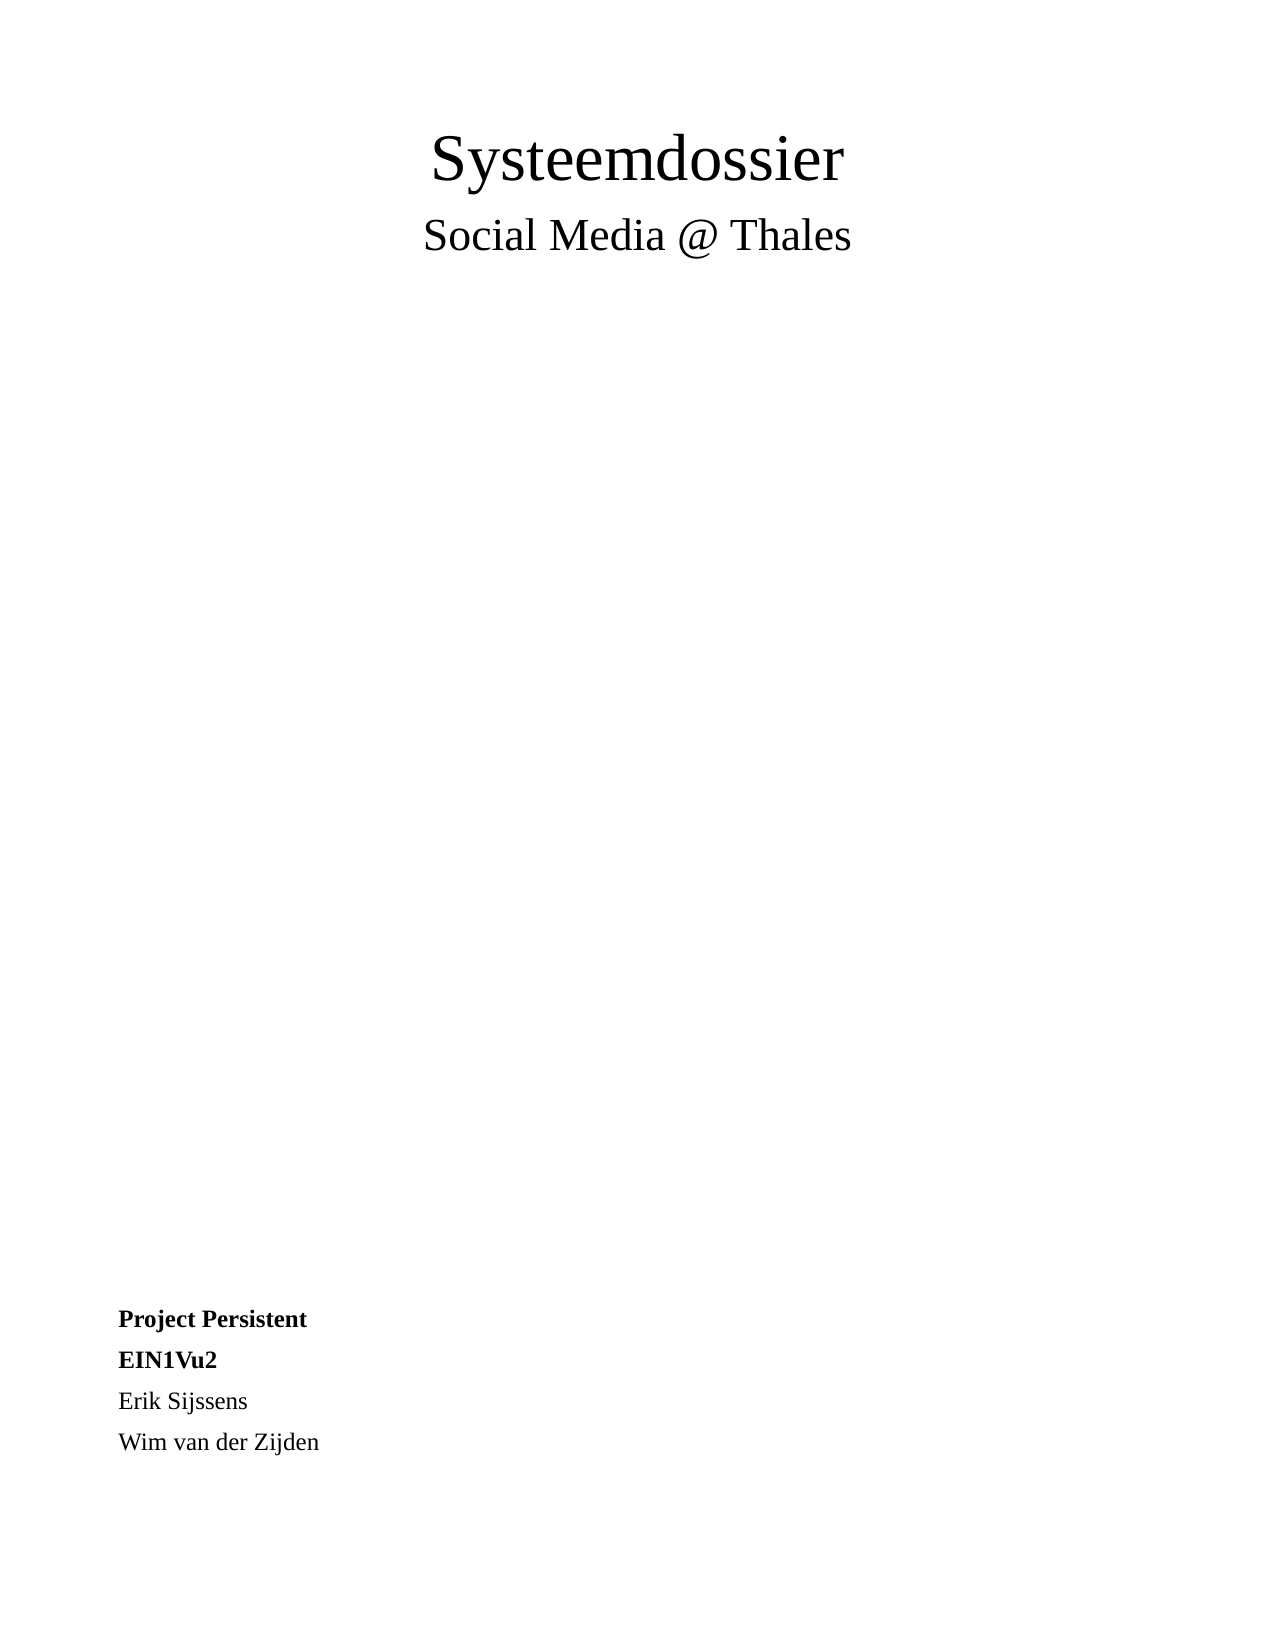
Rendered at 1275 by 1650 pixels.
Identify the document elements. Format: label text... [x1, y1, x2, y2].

text EIN1Vu2 [118, 1345, 1157, 1374]
text Wim van der Zijden [118, 1427, 1157, 1456]
text Social Media @ Thales [118, 207, 1157, 260]
text Systeemdossier [118, 118, 1157, 195]
text Erik Sijssens [118, 1386, 1157, 1415]
text Project Persistent [118, 1304, 1157, 1332]
